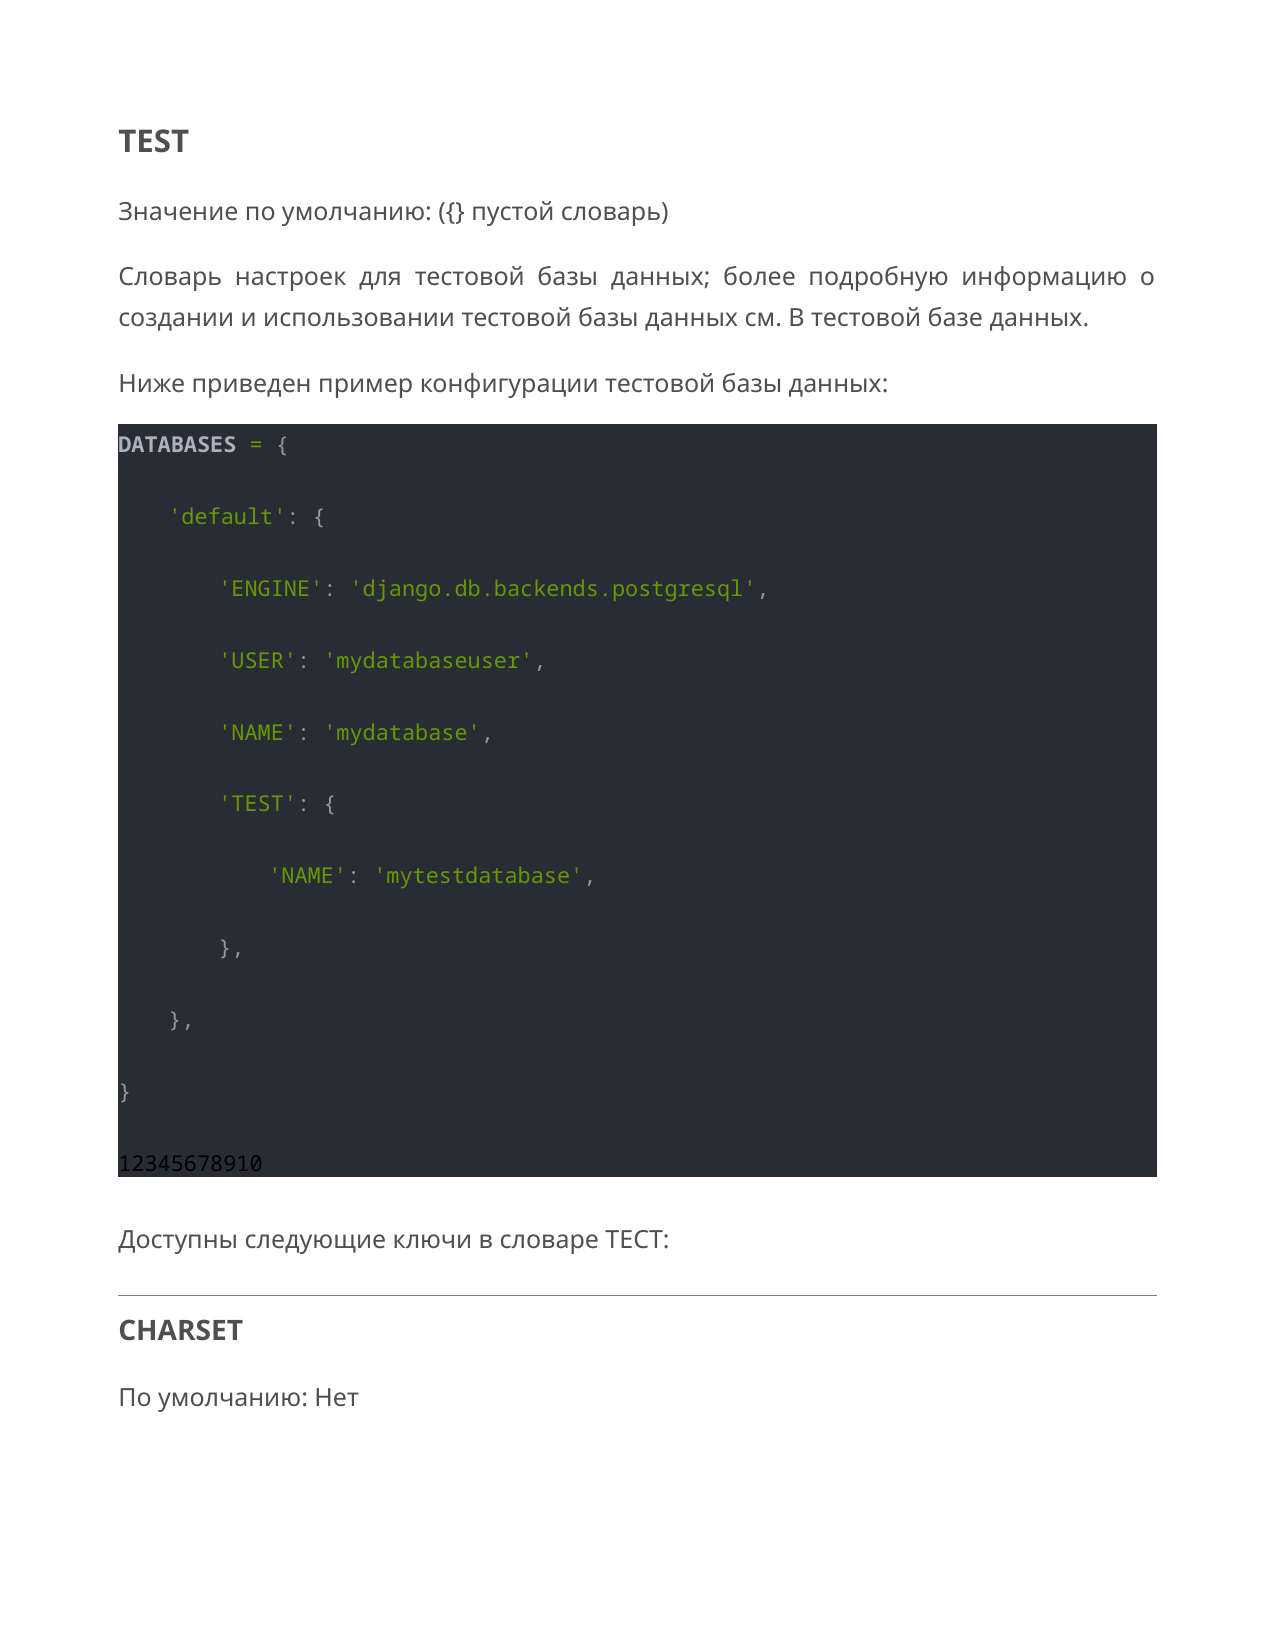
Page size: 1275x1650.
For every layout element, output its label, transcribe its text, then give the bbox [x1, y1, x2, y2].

text 'USER': 'mydatabaseuser', [118, 640, 1157, 674]
text 'ENGINE': 'django.db.backends.postgresql', [118, 568, 1157, 602]
text 'TEST': { [118, 784, 1157, 818]
text }, [118, 999, 1157, 1034]
text }, [118, 927, 1157, 962]
text 'NAME': 'mytestdatabase', [118, 856, 1157, 890]
text 'NAME': 'mydatabase', [118, 712, 1157, 746]
subtitle TEST [118, 118, 1157, 162]
text По умолчанию: Нет [118, 1373, 1157, 1414]
text Значение по умолчанию: ({} пустой словарь) [118, 187, 1157, 227]
text 'default': { [118, 496, 1157, 531]
text Словарь настроек для тестовой базы данных; более подробную информацию о создании и использовании тестовой базы данных см. В тестовой базе данных. [118, 252, 1157, 334]
text DATABASES = { [118, 424, 1157, 459]
subtitle CHARSET [118, 1308, 1157, 1348]
text Ниже приведен пример конфигурации тестовой базы данных: [118, 359, 1157, 399]
text } [118, 1071, 1157, 1106]
text Доступны следующие ключи в словаре ТЕСТ: [118, 1215, 1157, 1256]
text 12345678910 [118, 1143, 1157, 1177]
